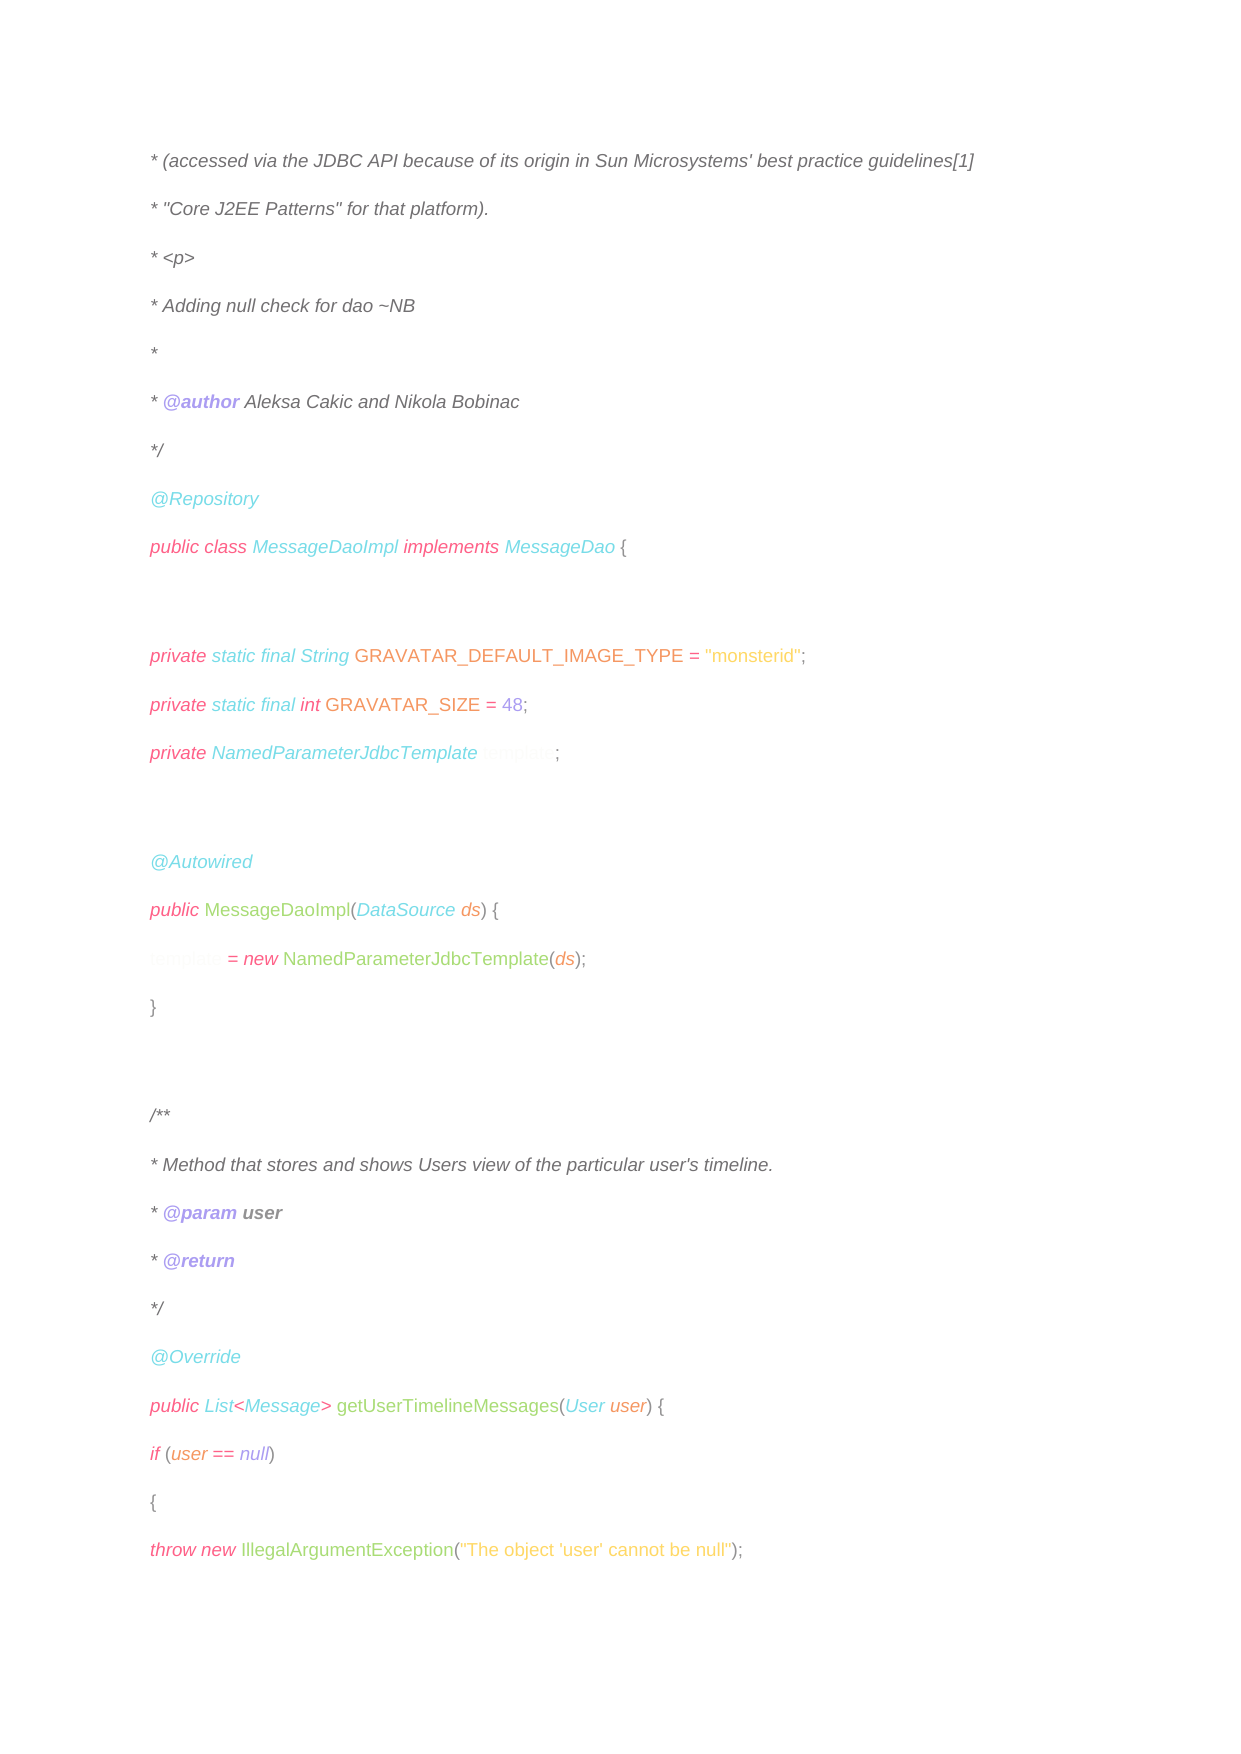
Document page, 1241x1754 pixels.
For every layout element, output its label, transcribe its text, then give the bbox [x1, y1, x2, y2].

text @Repository [150, 488, 1090, 509]
text @Autowired [150, 851, 1090, 873]
text * Method that stores and shows Users view of the particular user's timeline. [150, 1153, 1090, 1175]
text private NamedParameterJdbcTemplate template; [150, 742, 1090, 763]
text * @return [150, 1250, 1090, 1271]
text * @param user [150, 1202, 1090, 1223]
text private static final int GRAVATAR_SIZE = 48; [150, 693, 1090, 715]
text { [150, 1491, 1090, 1512]
text * @author Aleksa Cakic and Nikola Bobinac [150, 391, 1090, 413]
text template = new NamedParameterJdbcTemplate(ds); [150, 947, 1090, 969]
text */ [150, 1298, 1090, 1319]
text * [150, 343, 1090, 364]
text /** [150, 1105, 1090, 1127]
text * "Core J2EE Patterns" for that platform). [150, 198, 1090, 220]
text } [150, 996, 1090, 1017]
text if (user == null) [150, 1443, 1090, 1464]
text @Override [150, 1346, 1090, 1368]
text private static final String GRAVATAR_DEFAULT_IMAGE_TYPE = "monsterid"; [150, 645, 1090, 667]
text * Adding null check for dao ~NB [150, 295, 1090, 316]
text public class MessageDaoImpl implements MessageDao { [150, 536, 1090, 557]
text throw new IllegalArgumentException("The object 'user' cannot be null"); [150, 1539, 1090, 1561]
text * <p> [150, 246, 1090, 268]
text public MessageDaoImpl(DataSource ds) { [150, 899, 1090, 921]
text public List<Message> getUserTimelineMessages(User user) { [150, 1394, 1090, 1416]
text * (accessed via the JDBC API because of its origin in Sun Microsystems' best practice guidelines[1] [150, 150, 1090, 172]
text */ [150, 439, 1090, 461]
